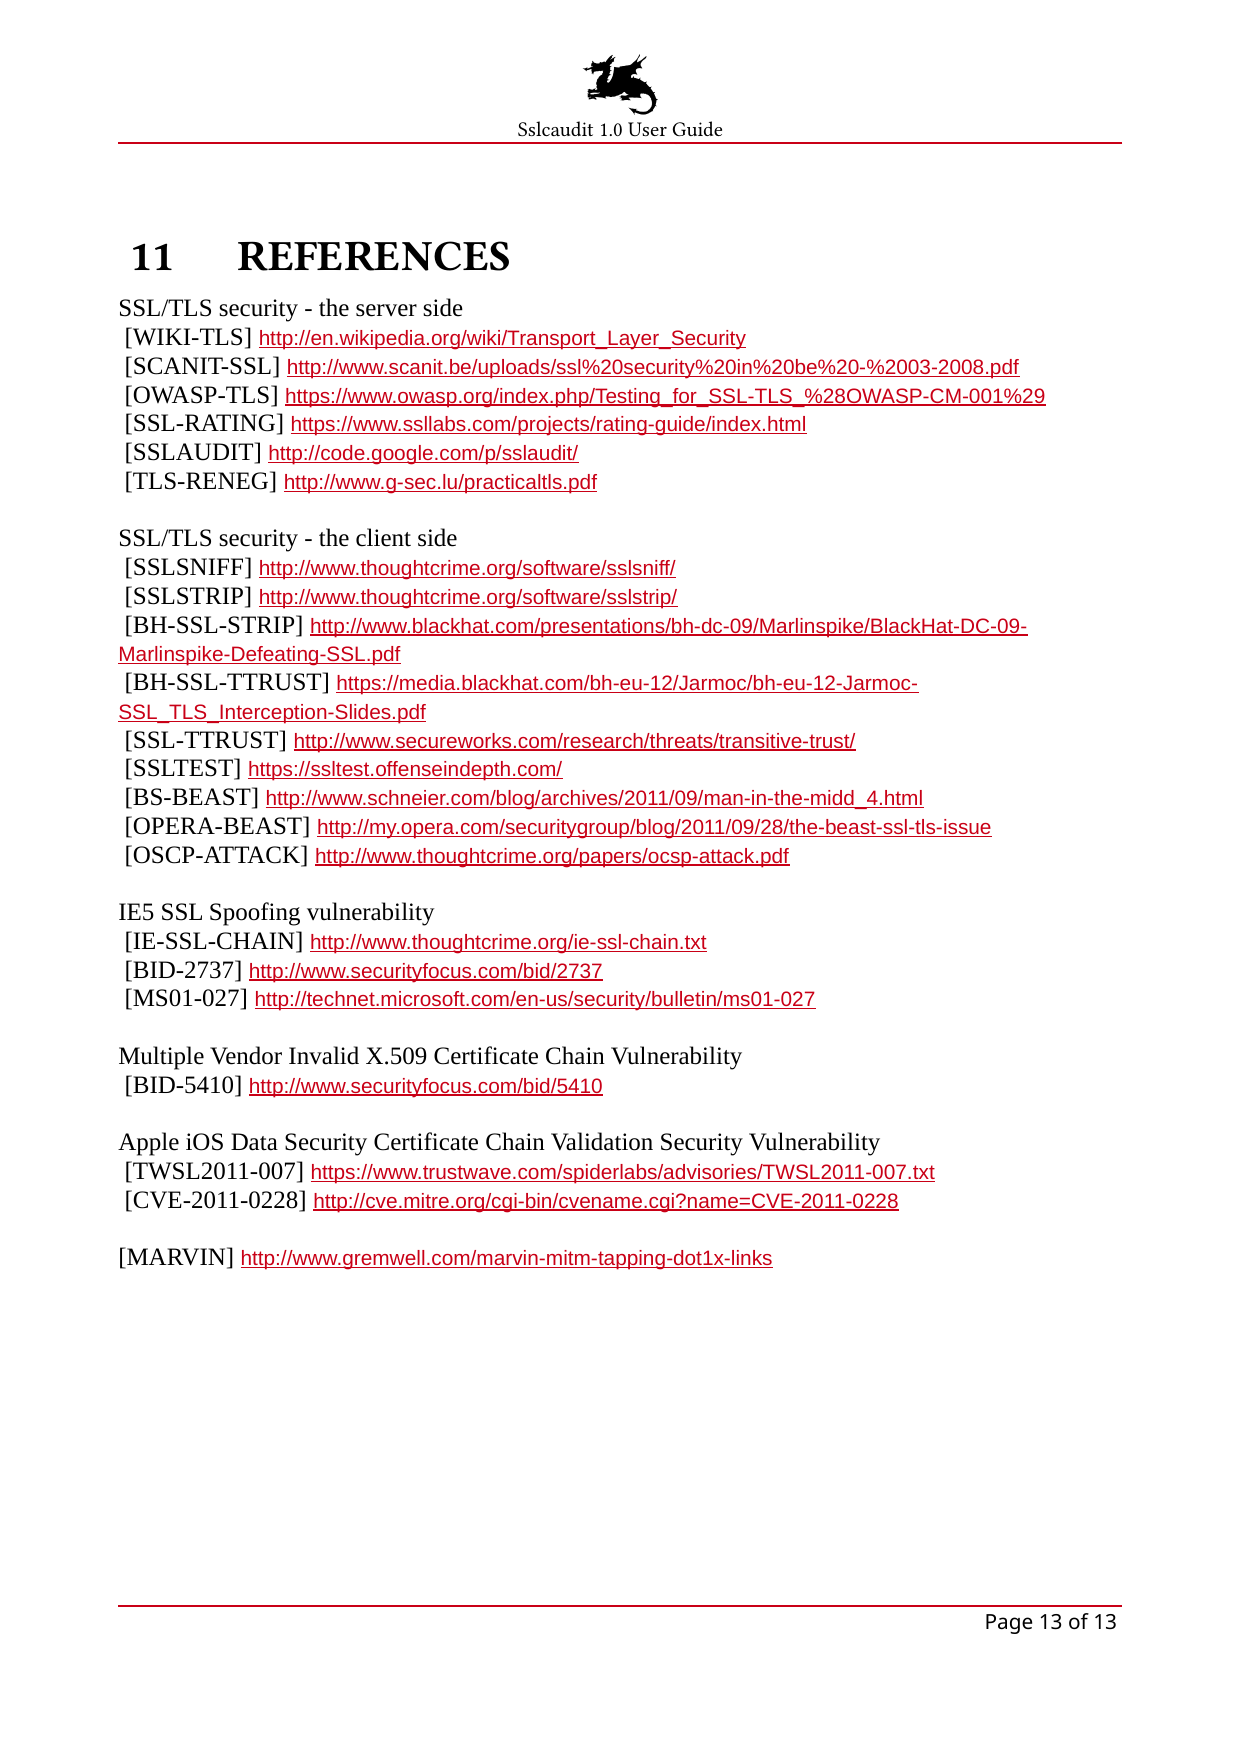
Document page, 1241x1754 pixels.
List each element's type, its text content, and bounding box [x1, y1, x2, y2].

text [TLS-RENEG] http://www.g-sec.lu/practicaltls.pdf [118, 466, 1122, 495]
text [MARVIN] http://www.gremwell.com/marvin-mitm-tapping-dot1x-links [118, 1242, 1122, 1271]
text [SSL-RATING] https://www.ssllabs.com/projects/rating-guide/index.html [118, 408, 1122, 437]
subtitle REFERENCES [118, 232, 1122, 281]
text [SSLAUDIT] http://code.google.com/p/sslaudit/ [118, 437, 1122, 466]
text [BS-BEAST] http://www.schneier.com/blog/archives/2011/09/man-in-the-midd_4.html [118, 782, 1122, 811]
text [SSL-TTRUST] http://www.secureworks.com/research/threats/transitive-trust/ [118, 725, 1122, 753]
text [IE-SSL-CHAIN] http://www.thoughtcrime.org/ie-ssl-chain.txt [118, 926, 1122, 955]
text [WIKI-TLS] http://en.wikipedia.org/wiki/Transport_Layer_Security [118, 322, 1122, 351]
text SSL/TLS security - the server side [118, 293, 1122, 322]
text Multiple Vendor Invalid X.509 Certificate Chain Vulnerability [118, 1041, 1122, 1070]
text [BID-5410] http://www.securityfocus.com/bid/5410 [118, 1070, 1122, 1098]
text [MS01-027] http://technet.microsoft.com/en-us/security/bulletin/ms01-027 [118, 983, 1122, 1012]
text [SCANIT-SSL] http://www.scanit.be/uploads/ssl%20security%20in%20be%20-%2003-2008.pdf [118, 351, 1122, 380]
text [OSCP-ATTACK] http://www.thoughtcrime.org/papers/ocsp-attack.pdf [118, 840, 1122, 868]
text IE5 SSL Spoofing vulnerability [118, 897, 1122, 926]
text SSL/TLS security - the client side [118, 523, 1122, 552]
text [OWASP-TLS] https://www.owasp.org/index.php/Testing_for_SSL-TLS_%28OWASP-CM-001%29 [118, 380, 1122, 408]
text [SSLSNIFF] http://www.thoughtcrime.org/software/sslsniff/ [118, 552, 1122, 581]
text [CVE-2011-0228] http://cve.mitre.org/cgi-bin/cvename.cgi?name=CVE-2011-0228 [118, 1185, 1122, 1213]
text [SSLTEST] https://ssltest.offenseindepth.com/ [118, 753, 1122, 782]
text [TWSL2011-007] https://www.trustwave.com/spiderlabs/advisories/TWSL2011-007.txt [118, 1156, 1122, 1185]
picture [582, 54, 658, 115]
text Apple iOS Data Security Certificate Chain Validation Security Vulnerability [118, 1127, 1122, 1156]
text [BID-2737] http://www.securityfocus.com/bid/2737 [118, 955, 1122, 983]
text [SSLSTRIP] http://www.thoughtcrime.org/software/sslstrip/ [118, 581, 1122, 610]
text [BH-SSL-STRIP] http://www.blackhat.com/presentations/bh-dc-09/Marlinspike/BlackHat-DC-09-Marlinspike-Defeating-SSL.pdf [118, 610, 1122, 667]
text [OPERA-BEAST] http://my.opera.com/securitygroup/blog/2011/09/28/the-beast-ssl-tls-issue [118, 811, 1122, 840]
text [BH-SSL-TTRUST] https://media.blackhat.com/bh-eu-12/Jarmoc/bh-eu-12-Jarmoc-SSL_TLS_Interception-Slides.pdf [118, 667, 1122, 725]
